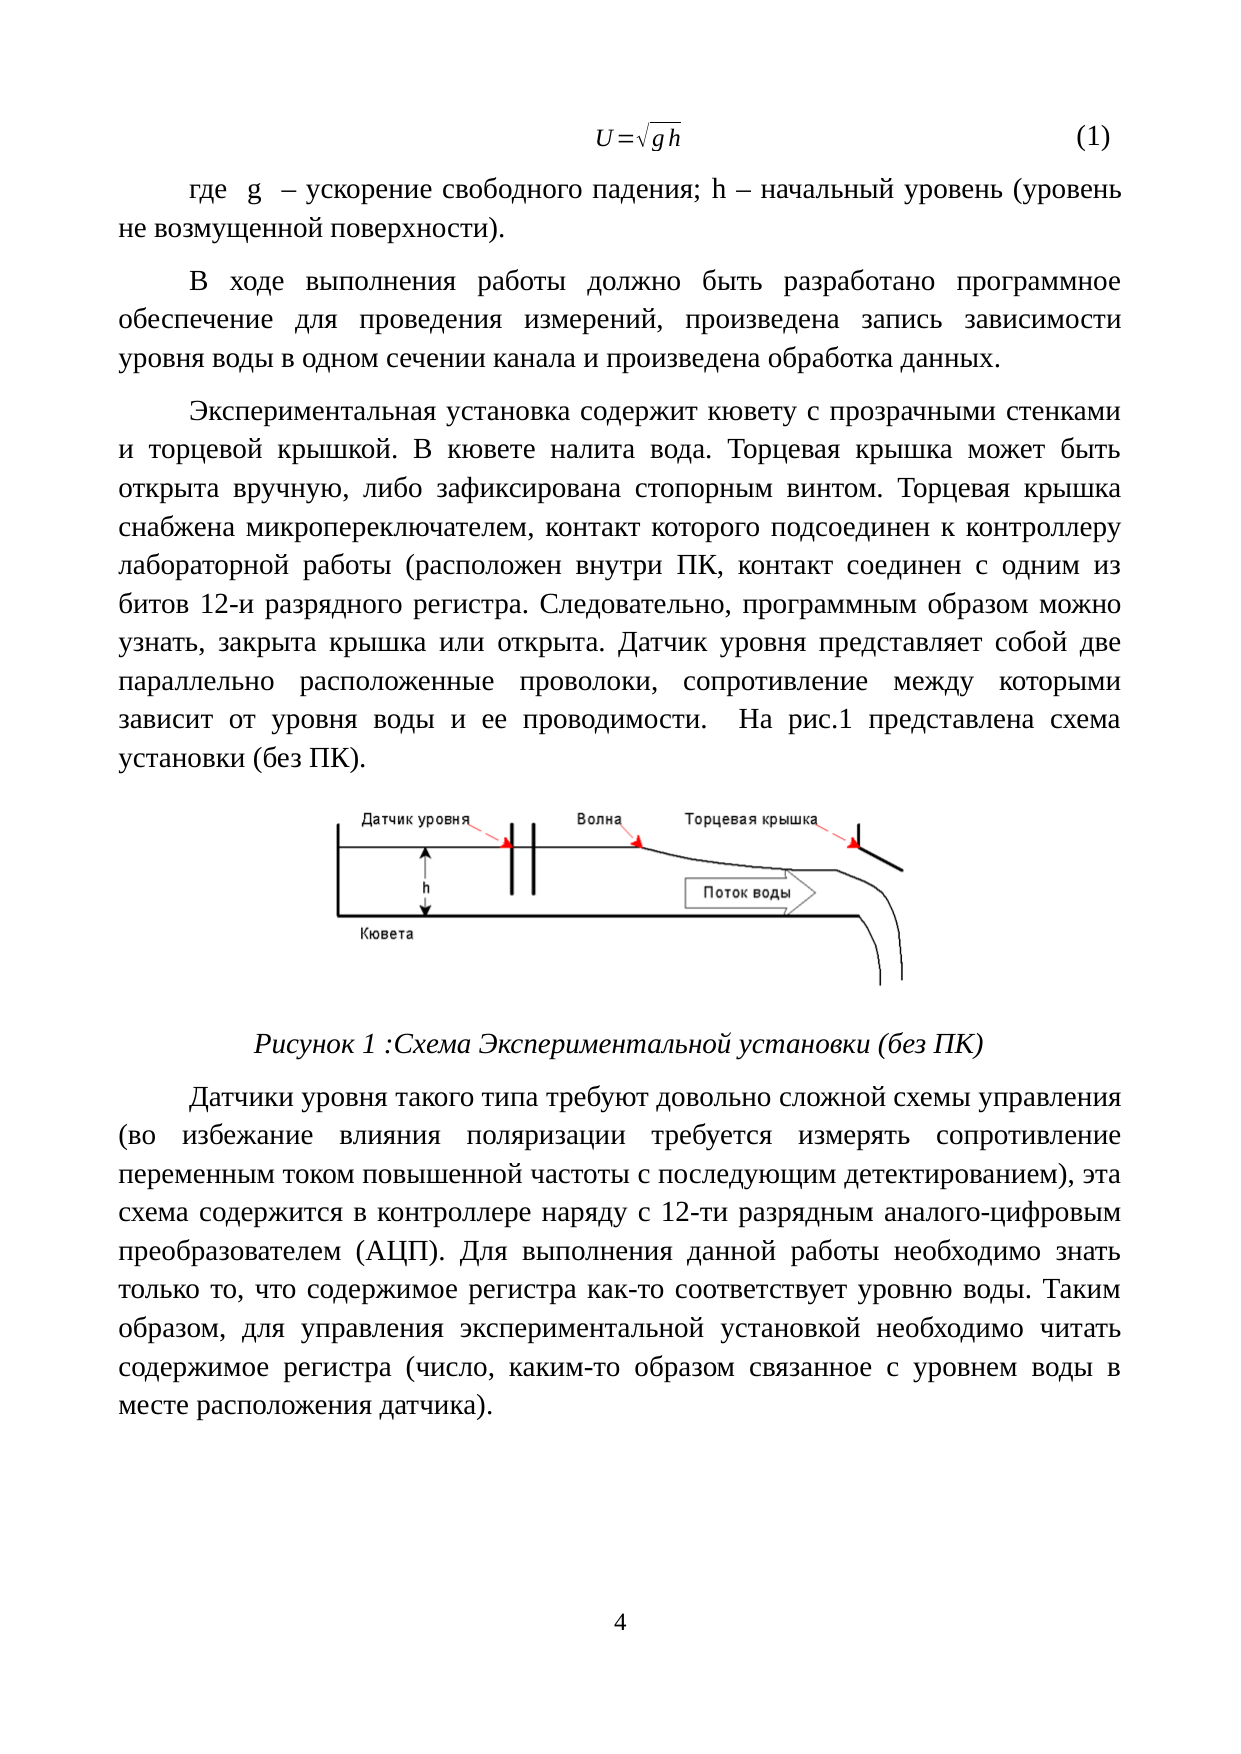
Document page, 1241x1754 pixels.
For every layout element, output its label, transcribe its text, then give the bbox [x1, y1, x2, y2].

text Экспериментальная установка содержит кювету с прозрачными стенками и торцевой крышкой. В кювете налита вода. Торцевая крышка может быть открыта вручную, либо зафиксирована стопорным винтом. Торцевая крышка снабжена микропереключателем, контакт которого подсоединен к контроллеру лабораторной работы (расположен внутри ПК, контакт соединен с одним из битов 12-и разрядного регистра. Следовательно, программным образом можно узнать, закрыта крышка или открыта. Датчик уровня представляет собой две параллельно расположенные проволоки, сопротивление между которыми зависит от уровня воды и ее проводимости. На рис.1 представлена схема установки (без ПК). [118, 393, 1122, 773]
text где g – ускорение свободного падения; h – начальный уровень (уровень не возмущенной поверхности). [118, 171, 1122, 243]
text В ходе выполнения работы должно быть разработано программное обеспечение для проведения измерений, произведена запись зависимости уровня воды в одном сечении канала и произведена обработка данных. [118, 263, 1122, 373]
text (1) [118, 118, 1122, 152]
text Датчики уровня такого типа требуют довольно сложной схемы управления (во избежание влияния поляризации требуется измерять сопротивление переменным током повышенной частоты с последующим детектированием), эта схема содержится в контроллере наряду с 12-ти разрядным аналого-цифровым преобразователем (АЦП). Для выполнения данной работы необходимо знать только то, что содержимое регистра как-то соответствует уровню воды. Таким образом, для управления экспериментальной установкой необходимо читать содержимое регистра (число, каким-то образом связанное с уровнем воды в месте расположения датчика). [118, 1079, 1122, 1421]
text Рисунок 1 :Схема Экспериментальной установки (без ПК) [118, 1026, 1122, 1059]
picture [320, 793, 920, 1007]
